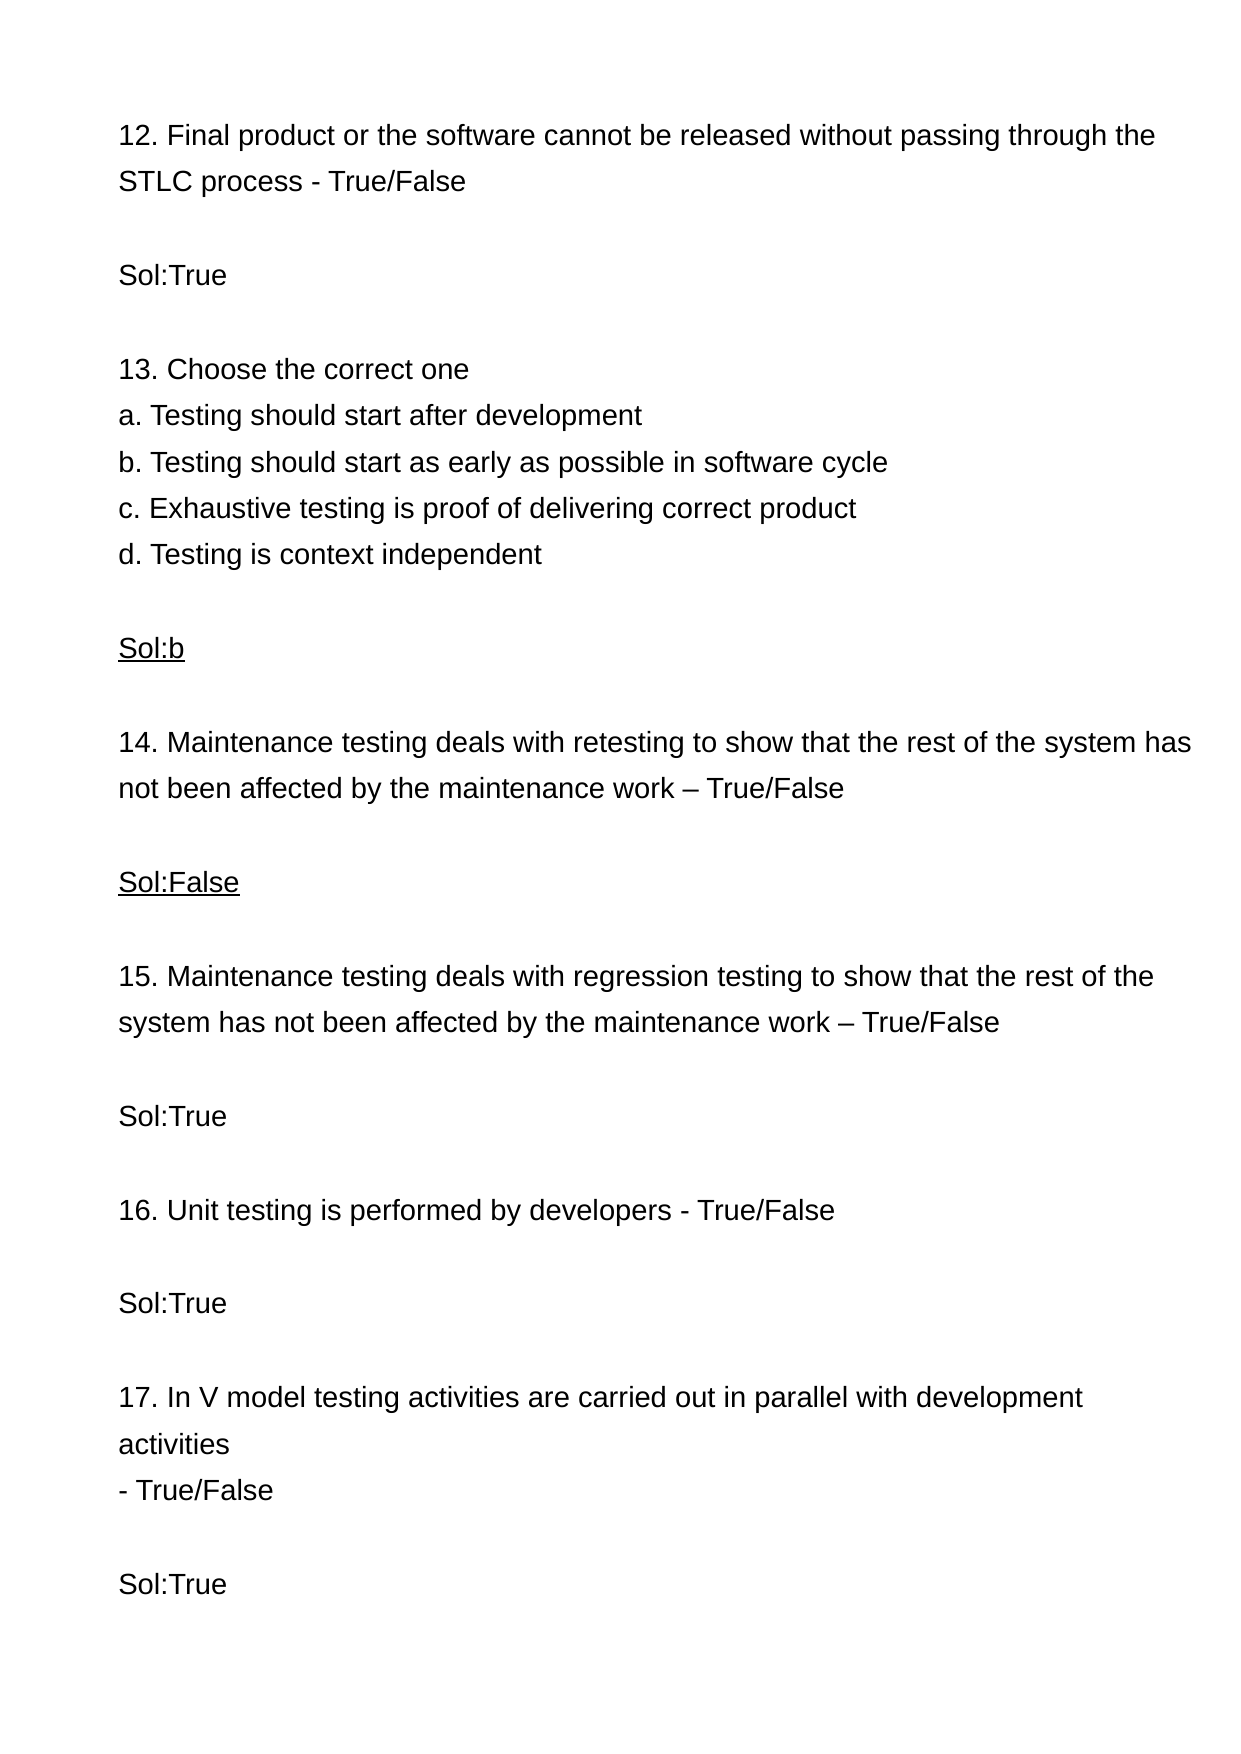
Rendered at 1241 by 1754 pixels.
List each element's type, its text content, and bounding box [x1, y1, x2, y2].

text a. Testing should start after development [118, 398, 1199, 432]
text Sol:True [118, 1287, 1199, 1320]
text STLC process - True/False [118, 164, 1199, 198]
text 14. Maintenance testing deals with retesting to show that the rest of the system has [118, 725, 1199, 758]
text 17. In V model testing activities are carried out in parallel with development activities [118, 1380, 1199, 1460]
text d. Testing is context independent [118, 537, 1199, 571]
text c. Exhaustive testing is proof of delivering correct product [118, 491, 1199, 524]
text 12. Final product or the software cannot be released without passing through the [118, 118, 1199, 152]
text 16. Unit testing is performed by developers - True/False [118, 1193, 1199, 1226]
text Sol:b [118, 631, 1199, 664]
text system has not been affected by the maintenance work – True/False [118, 1005, 1199, 1038]
text Sol:True [118, 1099, 1199, 1132]
text - True/False [118, 1473, 1199, 1506]
text Sol:True [118, 258, 1199, 292]
text 13. Choose the correct one [118, 352, 1199, 386]
text not been affected by the maintenance work – True/False [118, 771, 1199, 804]
text b. Testing should start as early as possible in software cycle [118, 444, 1199, 478]
text Sol:True [118, 1567, 1199, 1600]
text Sol:False [118, 865, 1199, 898]
text 15. Maintenance testing deals with regression testing to show that the rest of the [118, 959, 1199, 992]
